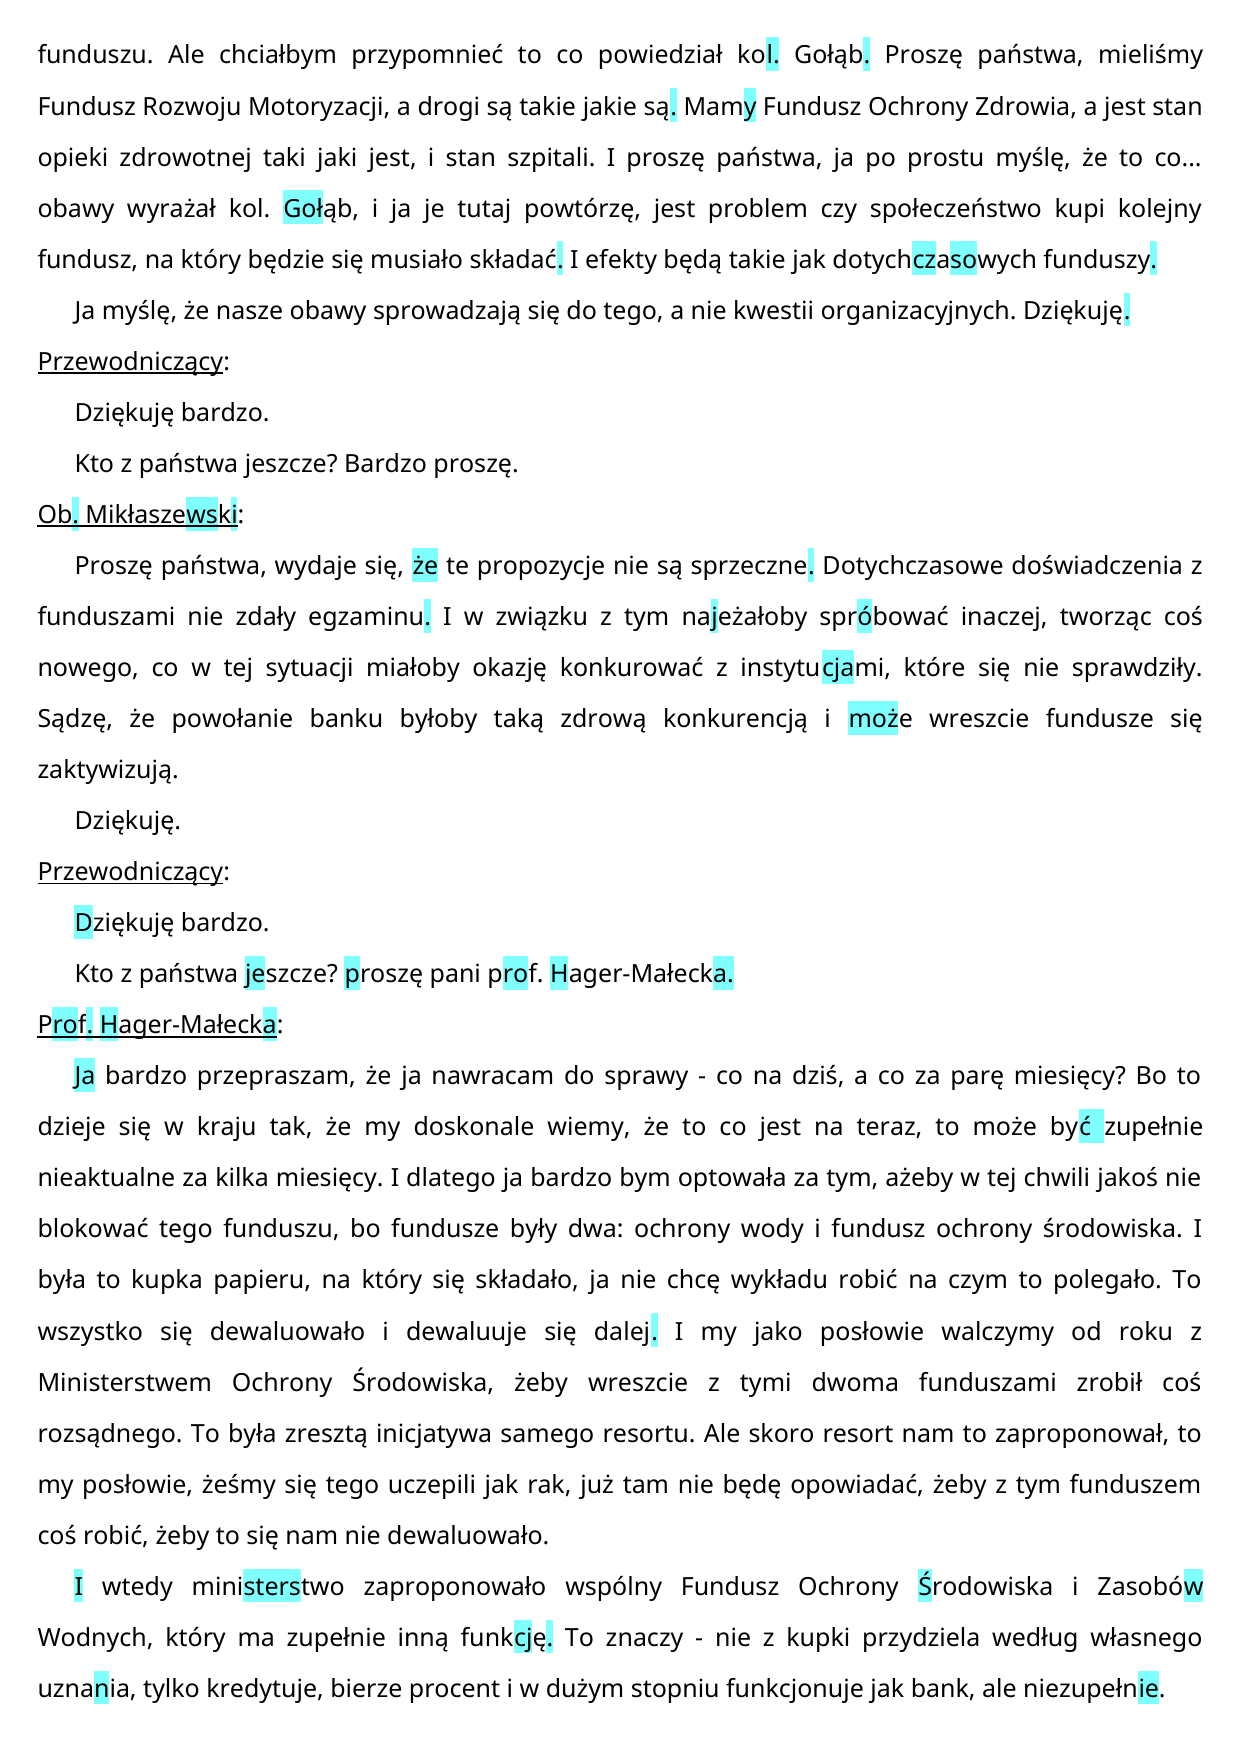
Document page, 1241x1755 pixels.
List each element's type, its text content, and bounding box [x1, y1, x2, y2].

text Kto z państwa jeszcze? proszę pani prof. Hager-Małecka. [37, 956, 1203, 990]
text I wtedy ministerstwo zaproponowało wspólny Fundusz Ochrony Środowiska i Zasobów Wodnych, który ma zupełnie inną funkcję. To znaczy - nie z kupki przydziela według własnego uznania, tylko kredytuje, bierze procent i w dużym stopniu funkcjonuje jak bank, ale niezupełnie. [37, 1568, 1203, 1704]
text Proszę państwa, wydaje się, że te propozycje nie są sprzeczne. Dotychczasowe doświadczenia z funduszami nie zdały egzaminu. I w związku z tym najeżałoby spróbować inaczej, tworząc coś nowego, co w tej sytuacji miałoby okazję konkurować z instytucjami, które się nie sprawdziły. Sądzę, że powołanie banku byłoby taką zdrową konkurencją i może wreszcie fundusze się zaktywizują. [37, 548, 1203, 786]
text Kto z państwa jeszcze? Bardzo proszę. [37, 446, 1203, 479]
text Prof. Hager-Małecka: [37, 1007, 1203, 1041]
text Ja bardzo przepraszam, że ja nawracam do sprawy - co na dziś, a co za parę miesięcy? Bo to dzieje się w kraju tak, że my doskonale wiemy, że to co jest na teraz, to może być zupełnie nieaktualne za kilka miesięcy. I dlatego ja bardzo bym optowała za tym, ażeby w tej chwili jakoś nie blokować tego funduszu, bo fundusze były dwa: ochrony wody i fundusz ochrony środowiska. I była to kupka papieru, na który się składało, ja nie chcę wykładu robić na czym to polegało. To wszystko się dewaluowało i dewaluuje się dalej. I my jako posłowie walczymy od roku z Ministerstwem Ochrony Środowiska, żeby wreszcie z tymi dwoma funduszami zrobił coś rozsądnego. To była zresztą inicjatywa samego resortu. Ale skoro resort nam to zaproponował, to my posłowie, żeśmy się tego uczepili jak rak, już tam nie będę opowiadać, żeby z tym funduszem coś robić, żeby to się nam nie dewaluowało. [37, 1058, 1203, 1551]
text Ja myślę, że nasze obawy sprowadzają się do tego, a nie kwestii organizacyjnych. Dziękuję. [37, 292, 1203, 326]
text Ob. Mikłaszewski: [37, 497, 1203, 531]
text Dziękuję bardzo. [37, 394, 1203, 428]
text Dziękuję bardzo. [37, 905, 1203, 939]
text Dziękuję. [37, 803, 1203, 837]
text Przewodniczący: [37, 854, 1203, 888]
text funduszu. Ale chciałbym przypomnieć to co powiedział kol. Gołąb. Proszę państwa, mieliśmy Fundusz Rozwoju Motoryzacji, a drogi są takie jakie są. Mamy Fundusz Ochrony Zdrowia, a jest stan opieki zdrowotnej taki jaki jest, i stan szpitali. I proszę państwa, ja po prostu myślę, że to co... obawy wyrażał kol. Gołąb, i ja je tutaj powtórzę, jest problem czy społeczeństwo kupi kolejny fundusz, na który będzie się musiało składać. I efekty będą takie jak dotychczasowych funduszy. [37, 37, 1203, 275]
text Przewodniczący: [37, 343, 1203, 377]
